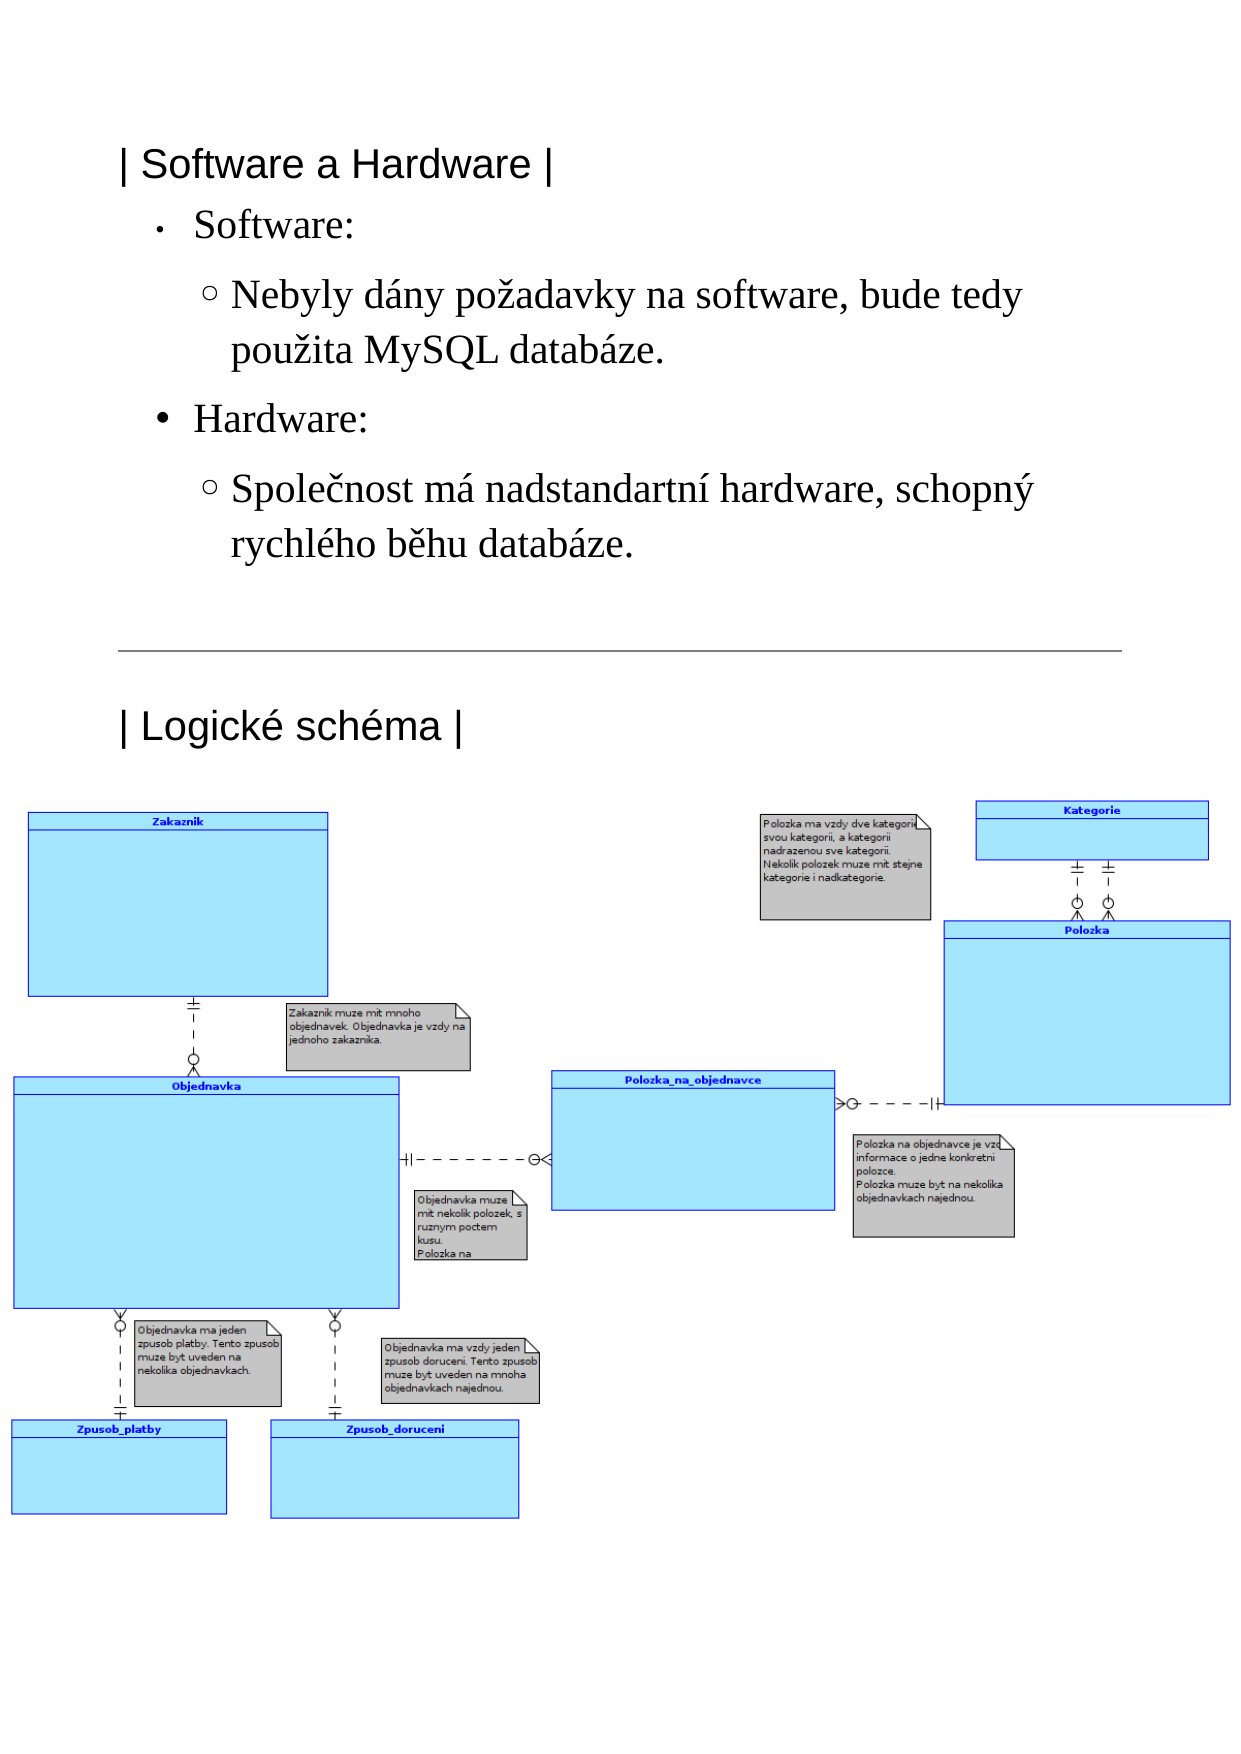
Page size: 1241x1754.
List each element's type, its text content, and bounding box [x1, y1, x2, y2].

list Společnost má nadstandartní hardware, schopný rychlého běhu databáze. [193, 464, 1122, 567]
list Software: [156, 199, 1122, 247]
list Hardware: [156, 394, 1122, 442]
list Nebyly dány požadavky na software, bude tedy použita MySQL databáze. [193, 269, 1122, 372]
picture [0, 785, 1241, 1529]
subtitle | Software a Hardware | [118, 139, 1122, 187]
subtitle | Logické schéma | [118, 701, 1122, 749]
